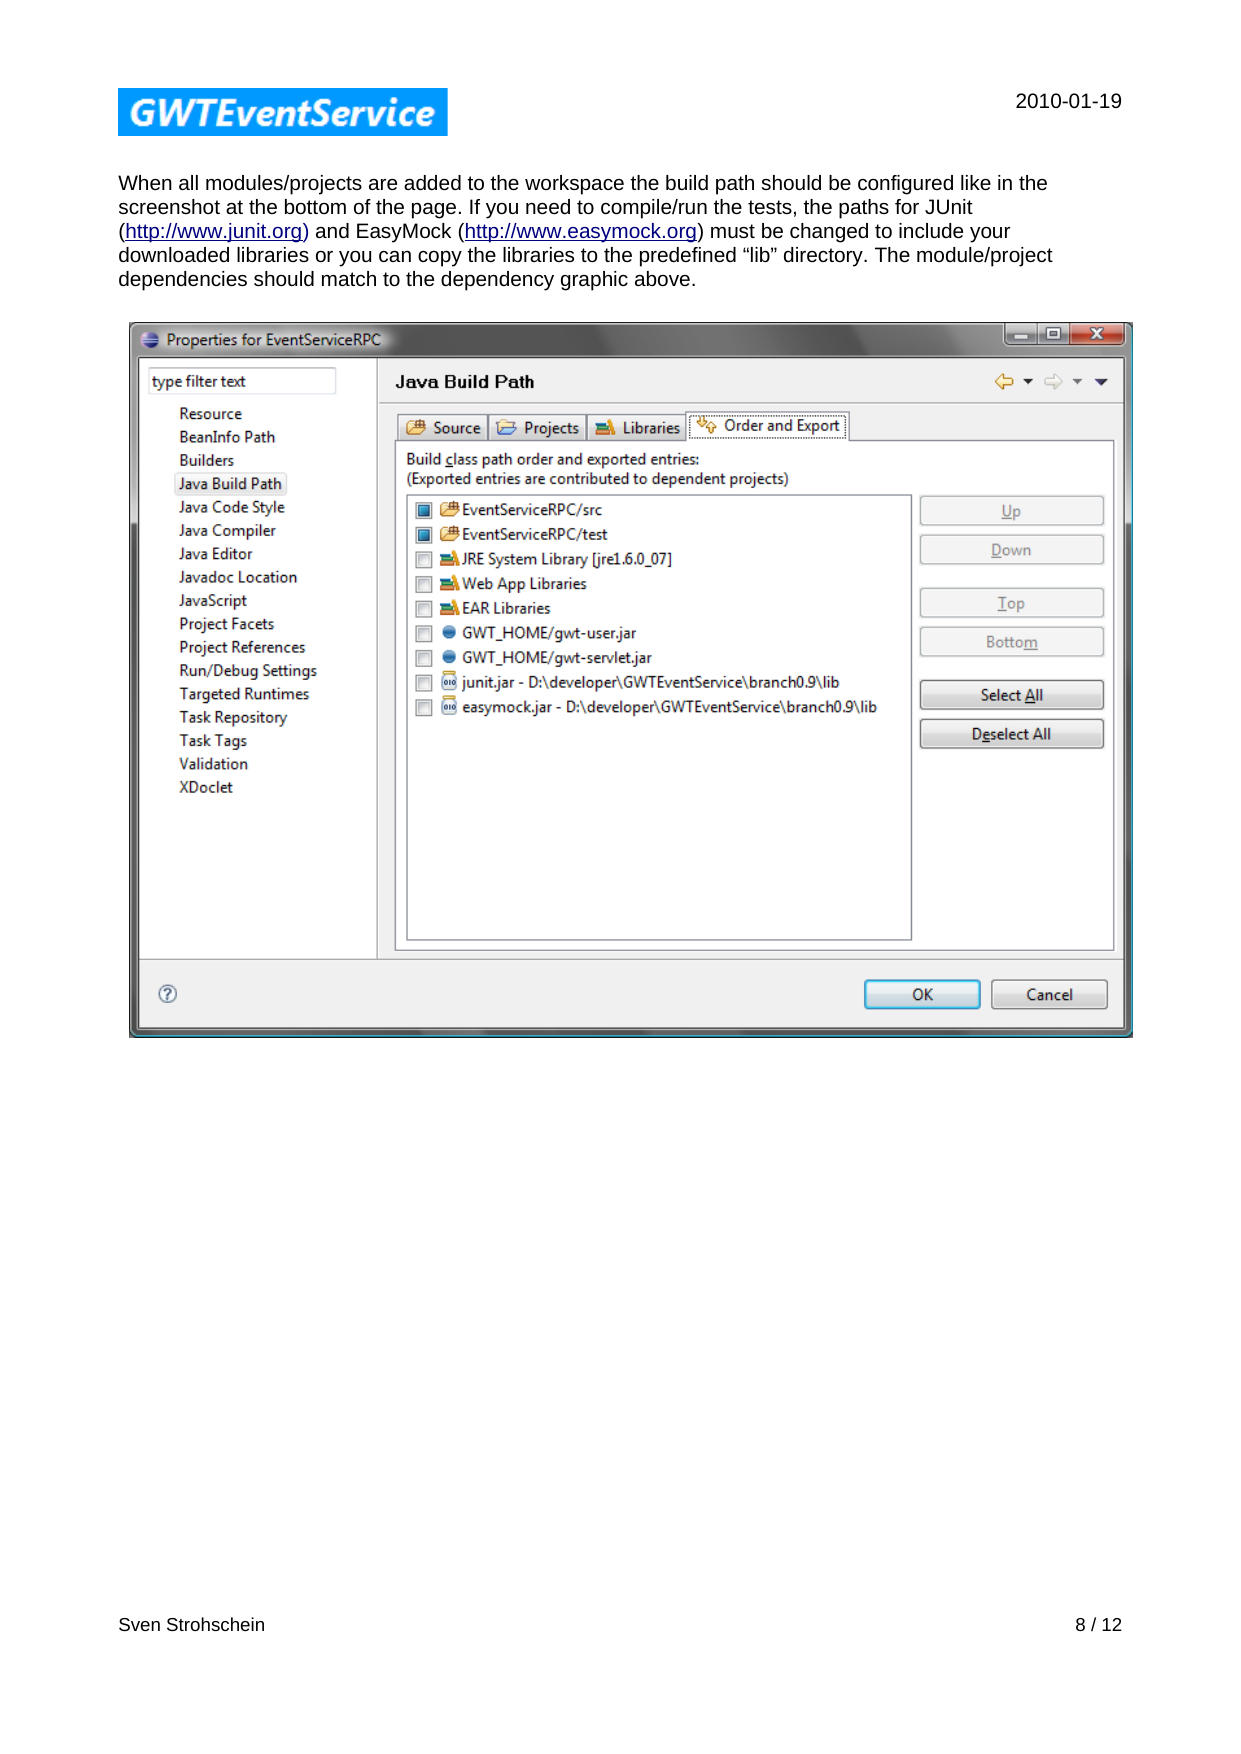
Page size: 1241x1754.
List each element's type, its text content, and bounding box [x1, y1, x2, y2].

picture [129, 322, 1133, 1038]
text When all modules/projects are added to the workspace the build path should be configured like in the screenshot at the bottom of the page. If you need to compile/run the tests, the paths for JUnit (http://www.junit.org) and EasyMock (http://www.easymock.org) must be changed to include your downloaded libraries or you can copy the libraries to the predefined “lib” directory. The module/project dependencies should match to the dependency graphic above. [118, 171, 1122, 291]
picture [118, 88, 448, 136]
